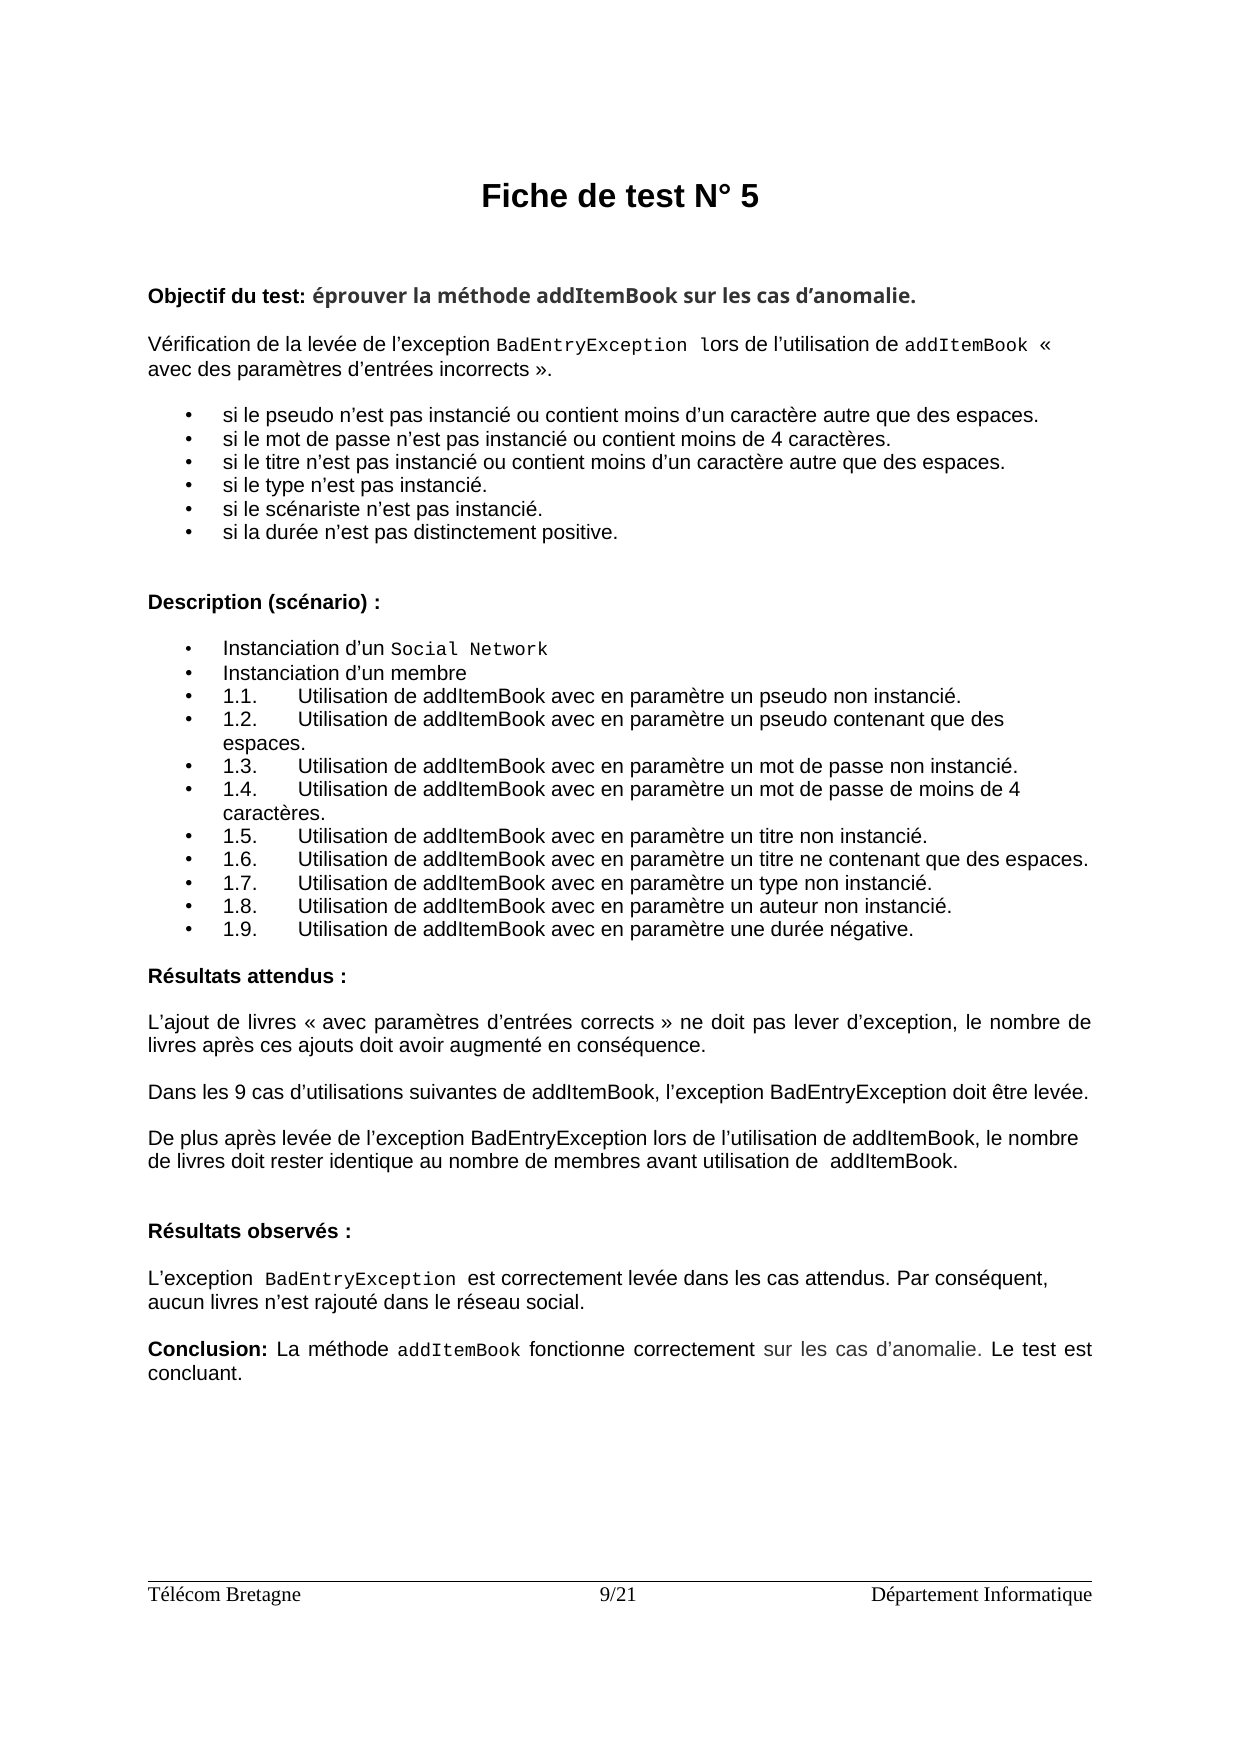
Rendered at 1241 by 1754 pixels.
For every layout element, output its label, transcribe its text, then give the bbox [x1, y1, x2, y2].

list si le titre n’est pas instancié ou contient moins d’un caractère autre que des espaces. [185, 451, 1092, 474]
list si la durée n’est pas distinctement positive. [185, 521, 1092, 544]
text L’ajout de livres « avec paramètres d’entrées corrects » ne doit pas lever d’exception, le nombre de livres après ces ajouts doit avoir augmenté en conséquence. [148, 1011, 1092, 1057]
list 1.4. Utilisation de addItemBook avec en paramètre un mot de passe de moins de 4 caractères. [185, 778, 1092, 824]
list 1.3. Utilisation de addItemBook avec en paramètre un mot de passe non instancié. [185, 754, 1092, 778]
list Instanciation d’un membre [185, 661, 1092, 684]
list 1.7. Utilisation de addItemBook avec en paramètre un type non instancié. [185, 871, 1092, 894]
list 1.2. Utilisation de addItemBook avec en paramètre un pseudo contenant que des espaces. [185, 708, 1092, 754]
text Résultats attendus : [148, 964, 1092, 987]
list si le pseudo n’est pas instancié ou contient moins d’un caractère autre que des espaces. [185, 404, 1092, 427]
text Résultats observés : [148, 1220, 1092, 1243]
text Objectif du test: éprouver la méthode addItemBook sur les cas d’anomalie. [148, 281, 1092, 310]
list 1.1. Utilisation de addItemBook avec en paramètre un pseudo non instancié. [185, 684, 1092, 708]
list si le type n’est pas instancié. [185, 474, 1092, 497]
text Conclusion: La méthode addItemBook fonctionne correctement sur les cas d’anomalie. Le test est concluant. [148, 1337, 1092, 1385]
text De plus après levée de l’exception BadEntryException lors de l’utilisation de addItemBook, le nombre de livres doit rester identique au nombre de membres avant utilisation de addItemBook. [148, 1127, 1092, 1173]
text L’exception BadEntryException est correctement levée dans les cas attendus. Par conséquent, aucun livres n’est rajouté dans le réseau social. [148, 1266, 1092, 1314]
list 1.6. Utilisation de addItemBook avec en paramètre un titre ne contenant que des espaces. [185, 848, 1092, 871]
list 1.8. Utilisation de addItemBook avec en paramètre un auteur non instancié. [185, 894, 1092, 918]
title Fiche de test N° 5 [148, 177, 1092, 214]
list si le scénariste n’est pas instancié. [185, 497, 1092, 521]
list si le mot de passe n’est pas instancié ou contient moins de 4 caractères. [185, 427, 1092, 451]
list 1.5. Utilisation de addItemBook avec en paramètre un titre non instancié. [185, 824, 1092, 848]
list Instanciation d’un Social Network [185, 637, 1092, 661]
list 1.9. Utilisation de addItemBook avec en paramètre une durée négative. [185, 918, 1092, 941]
text Vérification de la levée de l’exception BadEntryException lors de l’utilisation de addItemBook « avec des paramètres d’entrées incorrects ». [148, 333, 1092, 381]
text Description (scénario) : [148, 590, 1092, 613]
text Dans les 9 cas d’utilisations suivantes de addItemBook, l’exception BadEntryException doit être levée. [148, 1080, 1092, 1104]
